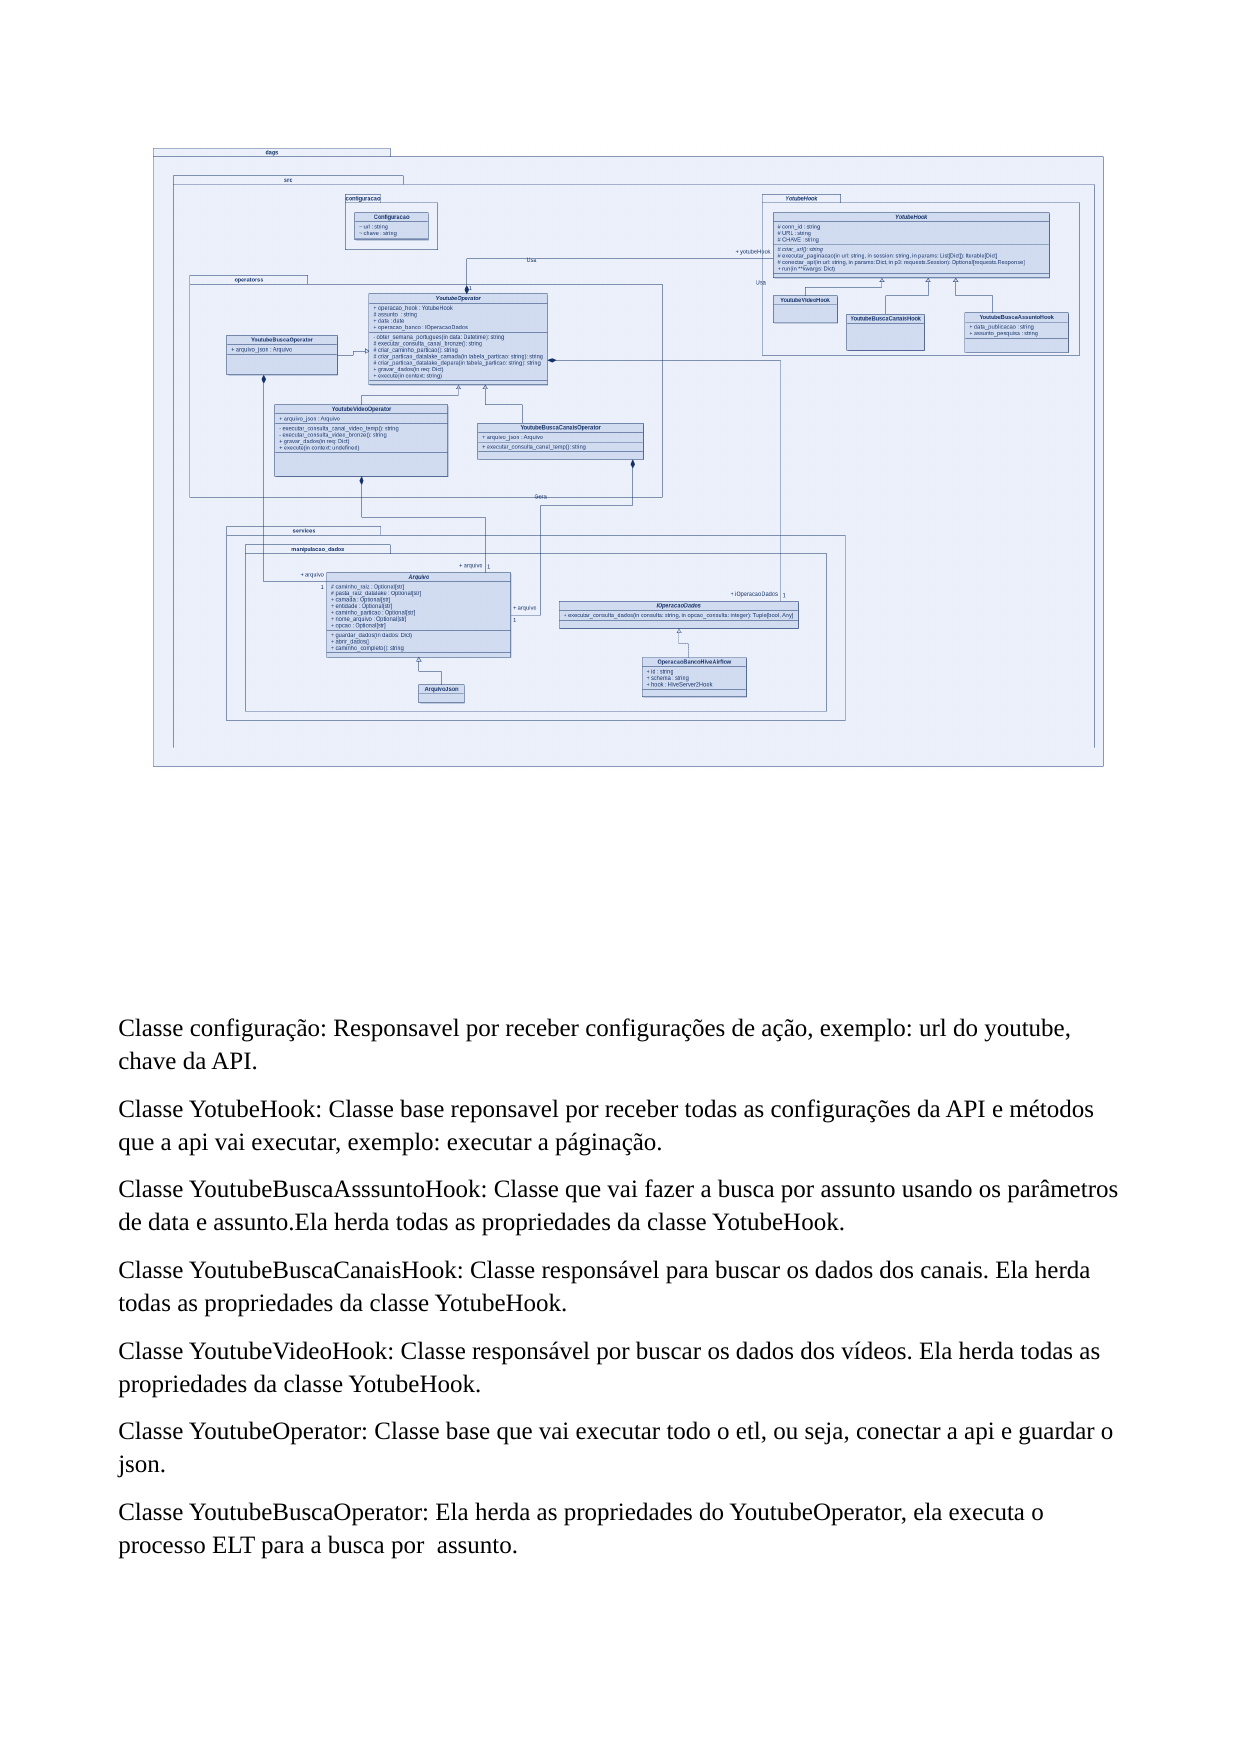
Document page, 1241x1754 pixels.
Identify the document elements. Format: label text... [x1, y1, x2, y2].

text Classe YoutubeBuscaOperator: Ela herda as propriedades do YoutubeOperator, ela executa o processo ELT para a busca por assunto. [118, 1497, 1122, 1559]
text Classe configuração: Responsavel por receber configurações de ação, exemplo: url do youtube, chave da API. [118, 1013, 1122, 1075]
text Classe YoutubeOperator: Classe base que vai executar todo o etl, ou seja, conectar a api e guardar o json. [118, 1416, 1122, 1478]
text Classe YotubeHook: Classe base reponsavel por receber todas as configurações da API e métodos que a api vai executar, exemplo: executar a páginação. [118, 1094, 1122, 1156]
text Classe YoutubeVideoHook: Classe responsável por buscar os dados dos vídeos. Ela herda todas as propriedades da classe YotubeHook. [118, 1336, 1122, 1397]
picture [148, 143, 1108, 771]
text Classe YoutubeBuscaCanaisHook: Classe responsável para buscar os dados dos canais. Ela herda todas as propriedades da classe YotubeHook. [118, 1255, 1122, 1317]
text Classe YoutubeBuscaAsssuntoHook: Classe que vai fazer a busca por assunto usando os parâmetros de data e assunto.Ela herda todas as propriedades da classe YotubeHook. [118, 1174, 1122, 1236]
